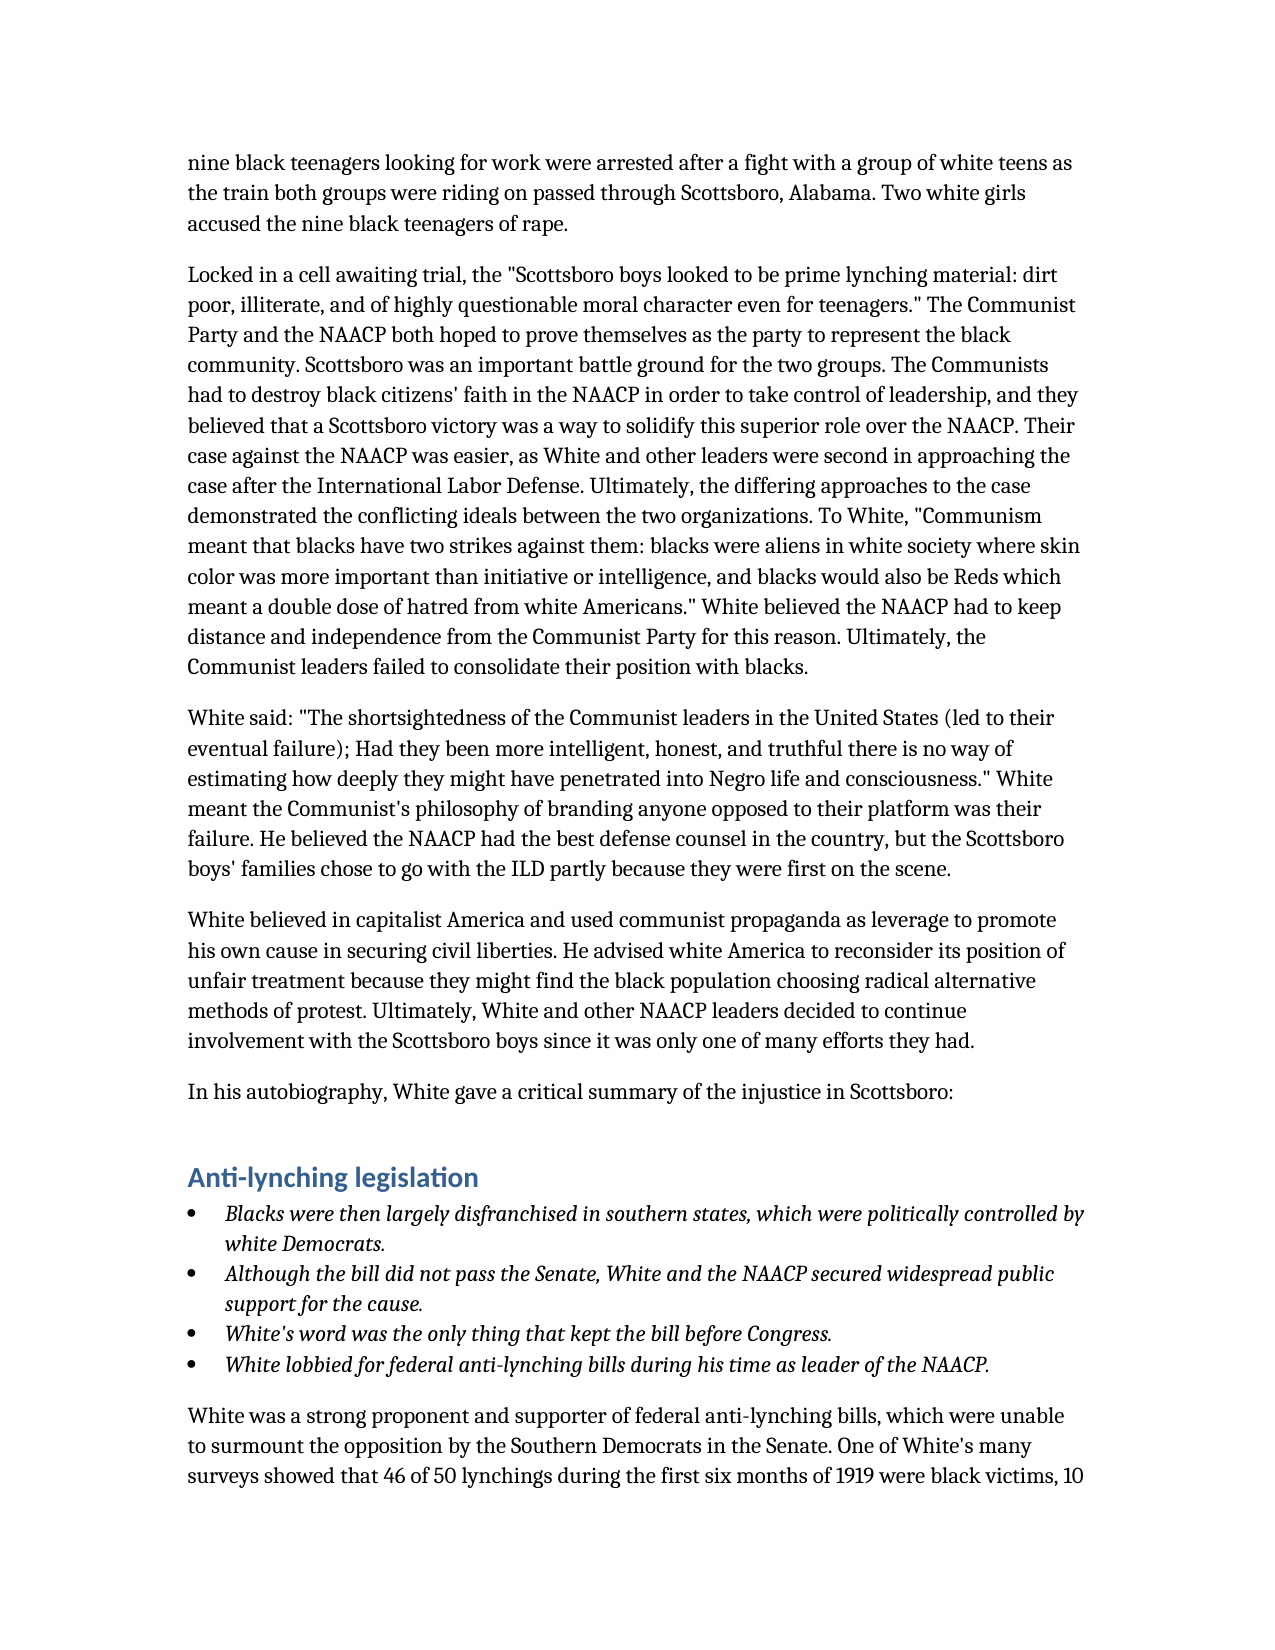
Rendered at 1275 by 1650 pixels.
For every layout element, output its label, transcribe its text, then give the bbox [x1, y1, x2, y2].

list Blacks were then largely disfranchised in southern states, which were politically controlled by white Democrats. [187, 1200, 1087, 1257]
list White lobbied for federal anti-lynching bills during his time as leader of the NAACP. [187, 1351, 1087, 1378]
list White's word was the only thing that kept the bill before Congress. [187, 1321, 1087, 1347]
text White said: "The shortsightedness of the Communist leaders in the United States (led to their eventual failure); Had they been more intelligent, honest, and truthful there is no way of estimating how deeply they might have penetrated into Negro life and consciousness." White meant the Communist's philosophy of branding anyone opposed to their platform was their failure. He believed the NAACP had the best defense counsel in the country, but the Scottsboro boys' families chose to go with the ILD partly because they were first on the scene. [187, 705, 1087, 883]
list Although the bill did not pass the Senate, White and the NAACP secured widespread public support for the cause. [187, 1261, 1087, 1317]
text White believed in capitalist America and used communist propaganda as leverage to promote his own cause in securing civil liberties. He advised white America to reconsider its position of unfair treatment because they might find the black population choosing radical alternative methods of protest. Ultimately, White and other NAACP leaders decided to continue involvement with the Scottsboro boys since it was only one of many efforts they had. [187, 907, 1087, 1054]
subtitle Anti-lynching legislation [187, 1159, 1087, 1195]
text Locked in a cell awaiting trial, the "Scottsboro boys looked to be prime lynching material: dirt poor, illiterate, and of highly questionable moral character even for teenagers." The Communist Party and the NAACP both hoped to prove themselves as the party to represent the black community. Scottsboro was an important battle ground for the two groups. The Communists had to destroy black citizens' faith in the NAACP in order to take control of leadership, and they believed that a Scottsboro victory was a way to solidify this superior role over the NAACP. Their case against the NAACP was easier, as White and other leaders were second in approaching the case after the International Labor Defense. Ultimately, the differing approaches to the case demonstrated the conflicting ideals between the two organizations. To White, "Communism meant that blacks have two strikes against them: blacks were aliens in white society where skin color was more important than initiative or intelligence, and blacks would also be Reds which meant a double dose of hatred from white Americans." White believed the NAACP had to keep distance and independence from the Communist Party for this reason. Ultimately, the Communist leaders failed to consolidate their position with blacks. [187, 261, 1087, 681]
text White was a strong proponent and supporter of federal anti-lynching bills, which were unable to surmount the opposition by the Southern Democrats in the Senate. One of White's many surveys showed that 46 of 50 lynchings during the first six months of 1919 were black victims, 10 [187, 1402, 1087, 1489]
text In his autobiography, White gave a critical summary of the injustice in Scottsboro: [187, 1079, 1087, 1106]
text nine black teenagers looking for work were arrested after a fight with a group of white teens as the train both groups were riding on passed through Scottsboro, Alabama. Two white girls accused the nine black teenagers of rape. [187, 150, 1087, 237]
